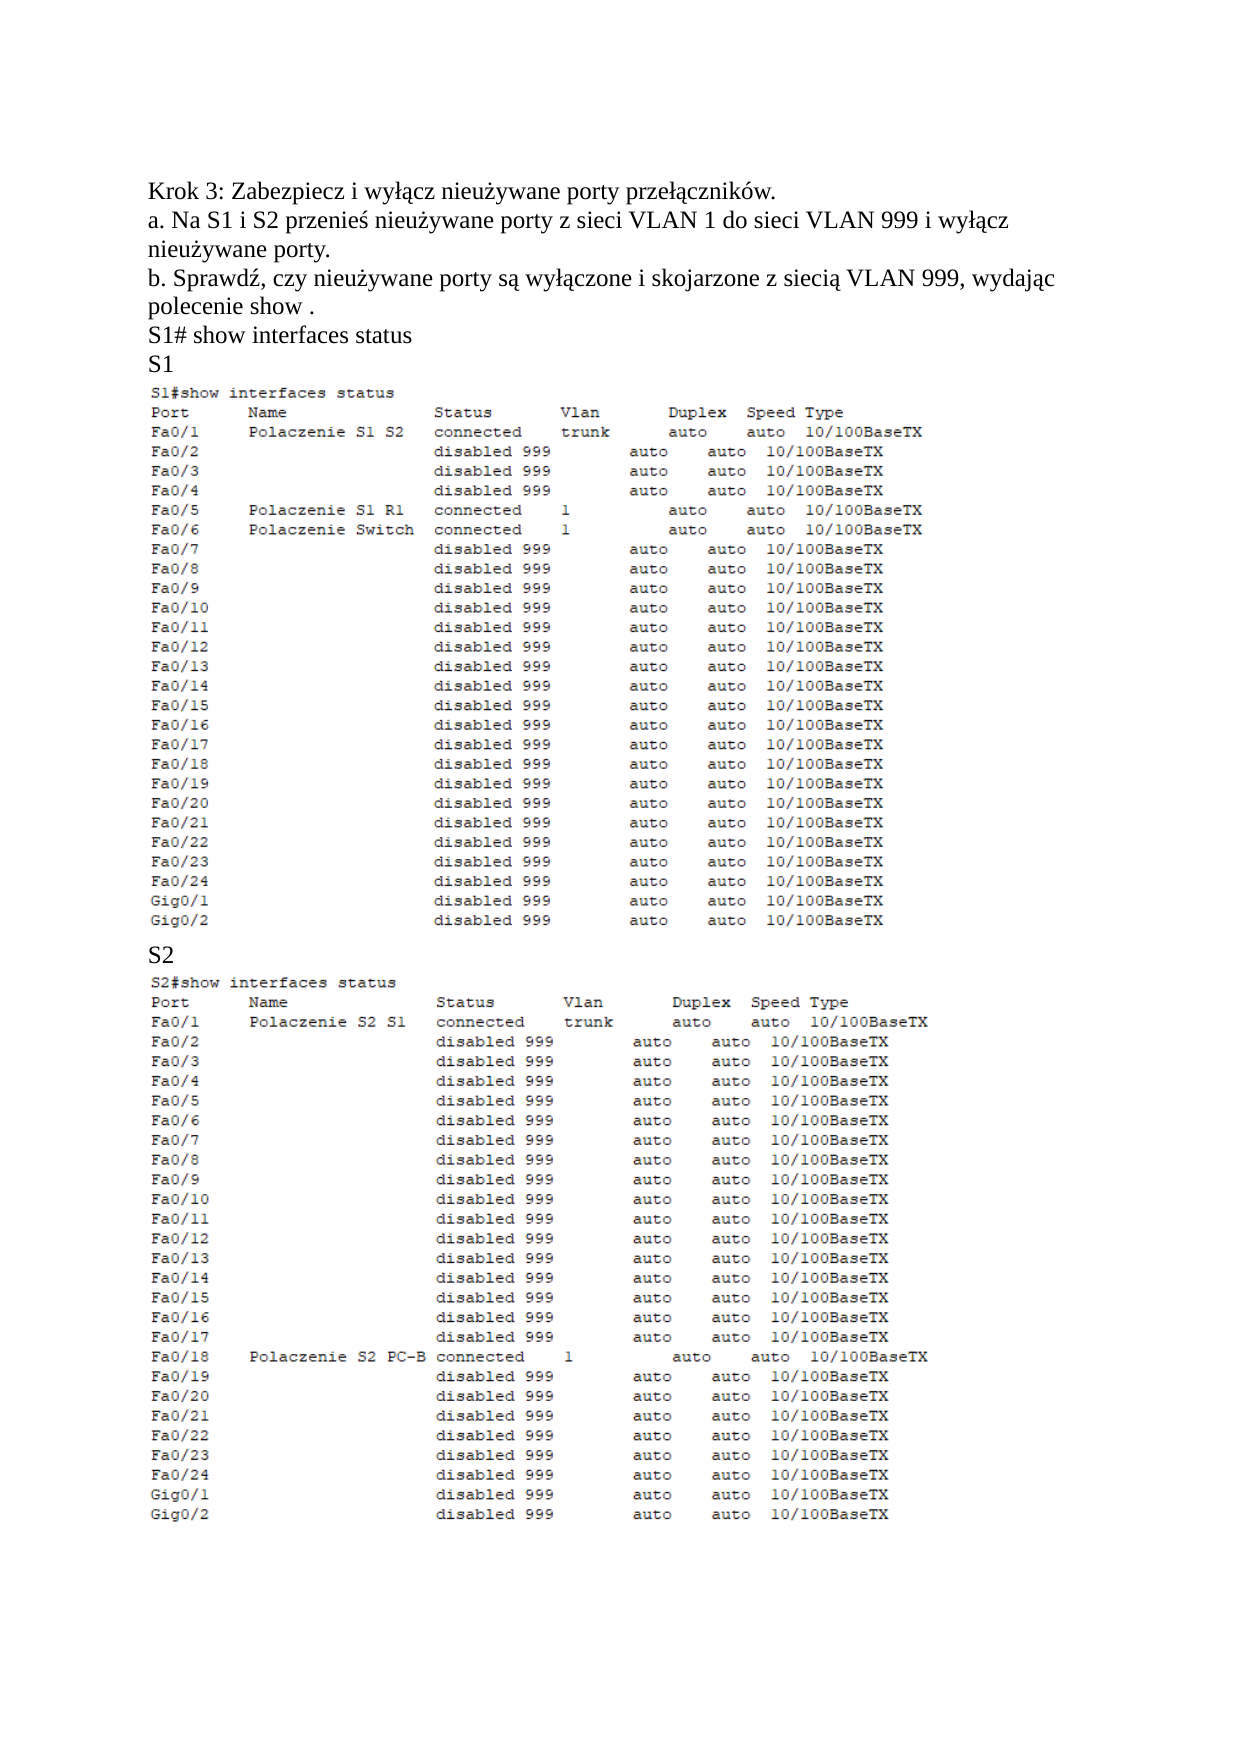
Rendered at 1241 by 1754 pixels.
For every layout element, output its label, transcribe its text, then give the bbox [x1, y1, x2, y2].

text Krok 3: Zabezpiecz i wyłącz nieużywane porty przełączników. [148, 176, 1093, 205]
text b. Sprawdź, czy nieużywane porty są wyłączone i skojarzone z siecią VLAN 999, wydając polecenie show . [148, 263, 1093, 320]
text S1# show interfaces status [148, 320, 1093, 349]
text S1 [148, 349, 1093, 378]
text a. Na S1 i S2 przenieś nieużywane porty z sieci VLAN 1 do sieci VLAN 999 i wyłącz nieużywane porty. [148, 205, 1093, 263]
text S2 [148, 941, 1093, 969]
